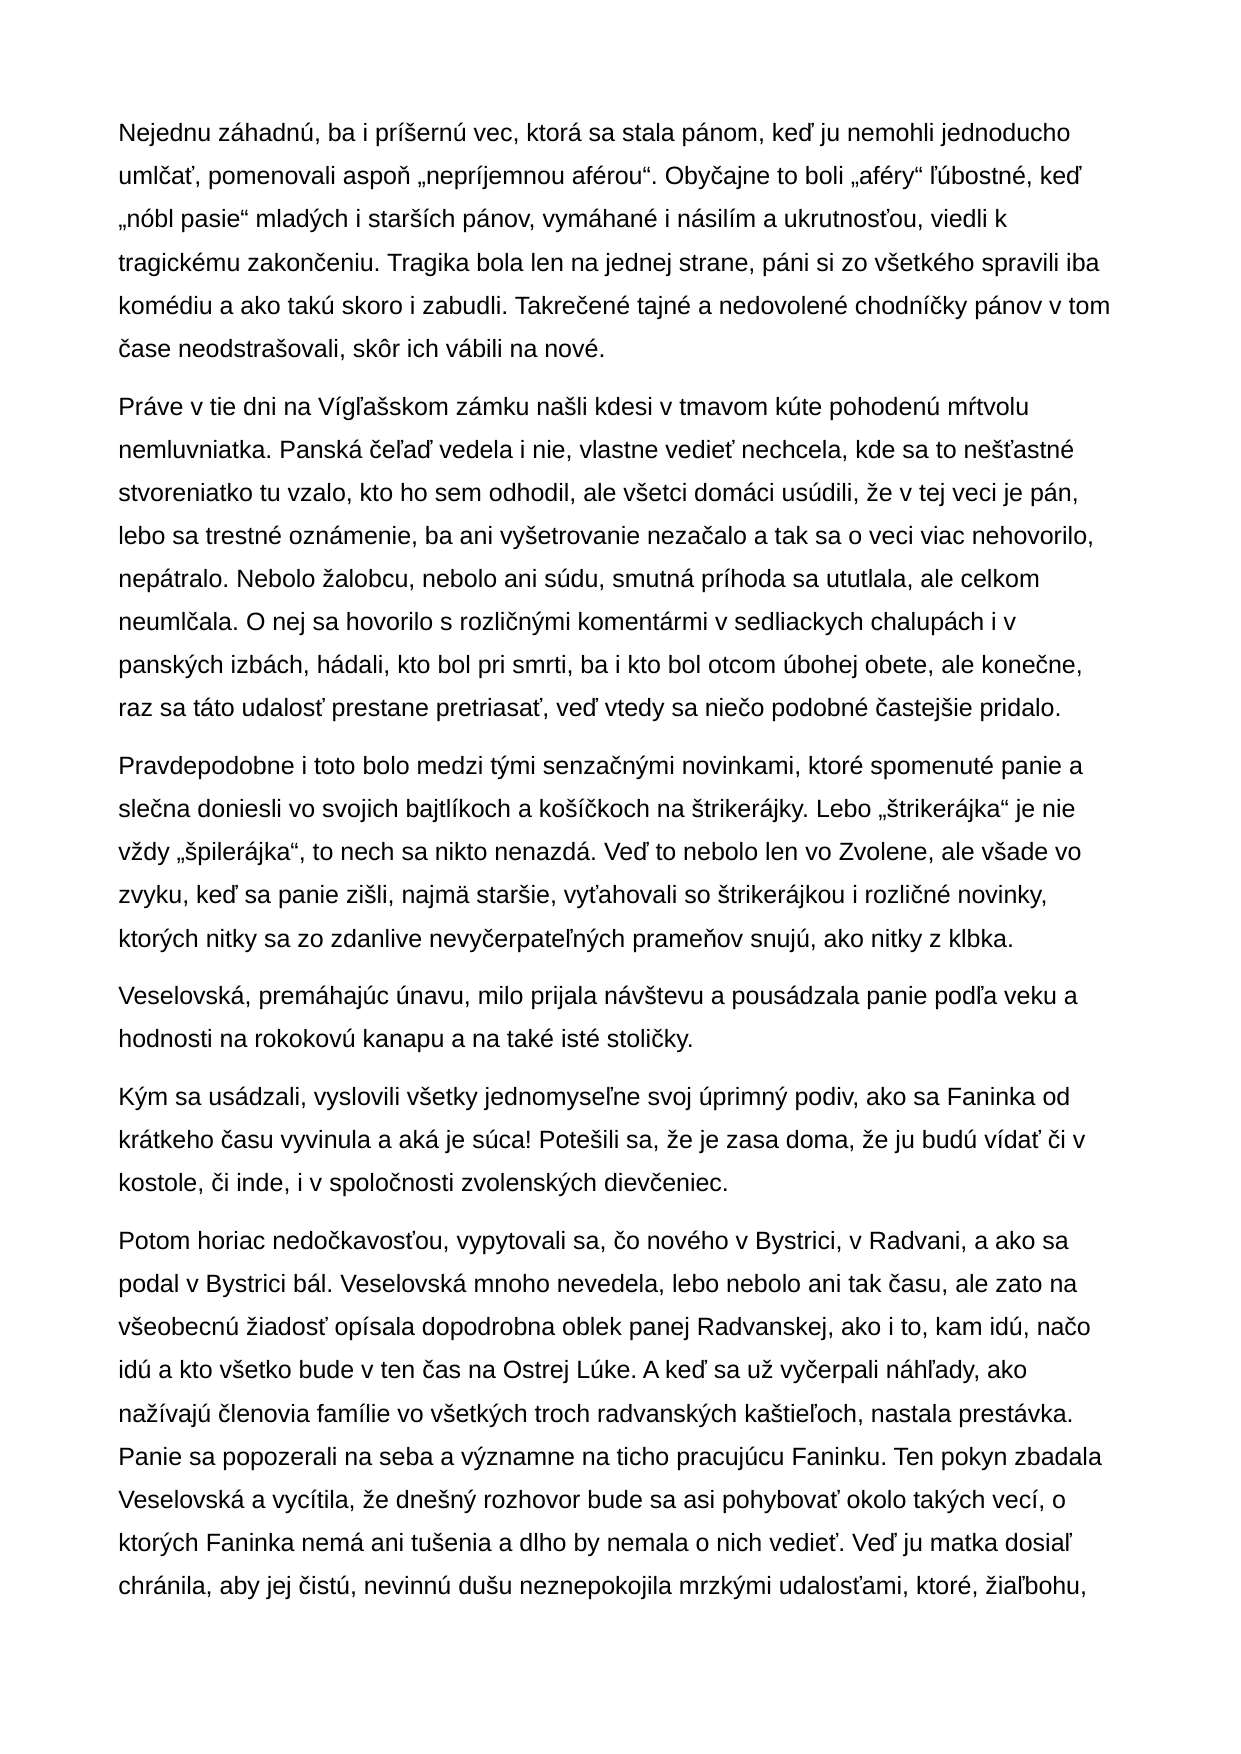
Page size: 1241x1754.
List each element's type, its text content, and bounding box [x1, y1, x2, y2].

text Práve v tie dni na Vígľašskom zámku našli kdesi v tmavom kúte pohodenú mŕtvolu nemluvniatka. Panská čeľaď vedela i nie, vlastne vedieť nechcela, kde sa to nešťastné stvoreniatko tu vzalo, kto ho sem odhodil, ale všetci domáci usúdili, že v tej veci je pán, lebo sa trestné oznámenie, ba ani vyšetrovanie nezačalo a tak sa o veci viac nehovorilo, nepátralo. Nebolo žalobcu, nebolo ani súdu, smutná príhoda sa ututlala, ale celkom neumlčala. O nej sa hovorilo s rozličnými komentármi v sedliackych chalupách i v panských izbách, hádali, kto bol pri smrti, ba i kto bol otcom úbohej obete, ale konečne, raz sa táto udalosť prestane pretriasať, veď vtedy sa niečo podobné častejšie pridalo. [118, 391, 1122, 722]
text Potom horiac nedočkavosťou, vypytovali sa, čo nového v Bystrici, v Radvani, a ako sa podal v Bystrici bál. Veselovská mnoho nevedela, lebo nebolo ani tak času, ale zato na všeobecnú žiadosť opísala dopodrobna oblek panej Radvanskej, ako i to, kam idú, načo idú a kto všetko bude v ten čas na Ostrej Lúke. A keď sa už vyčerpali náhľady, ako nažívajú členovia famílie vo všetkých troch radvanských kaštieľoch, nastala prestávka. Panie sa popozerali na seba a významne na ticho pracujúcu Faninku. Ten pokyn zbadala Veselovská a vycítila, že dnešný rozhovor bude sa asi pohybovať okolo takých vecí, o ktorých Faninka nemá ani tušenia a dlho by nemala o nich vedieť. Veď ju matka dosiaľ chránila, aby jej čistú, nevinnú dušu neznepokojila mrzkými udalosťami, ktoré, žiaľbohu, [118, 1226, 1122, 1600]
text Kým sa usádzali, vyslovili všetky jednomyseľne svoj úprimný podiv, ako sa Faninka od krátkeho času vyvinula a aká je súca! Potešili sa, že je zasa doma, že ju budú vídať či v kostole, či inde, i v spoločnosti zvolenských dievčeniec. [118, 1082, 1122, 1197]
text Nejednu záhadnú, ba i príšernú vec, ktorá sa stala pánom, keď ju nemohli jednoducho umlčať, pomenovali aspoň „nepríjemnou aférou“. Obyčajne to boli „aféry“ ľúbostné, keď „nóbl pasie“ mladých i starších pánov, vymáhané i násilím a ukrutnosťou, viedli k tragickému zakončeniu. Tragika bola len na jednej strane, páni si zo všetkého spravili iba komédiu a ako takú skoro i zabudli. Takrečené tajné a nedovolené chodníčky pánov v tom čase neodstrašovali, skôr ich vábili na nové. [118, 118, 1122, 362]
text Pravdepodobne i toto bolo medzi tými senzačnými novinkami, ktoré spomenuté panie a slečna doniesli vo svojich bajtlíkoch a košíčkoch na štrikerájky. Lebo „štrikerájka“ je nie vždy „špilerájka“, to nech sa nikto nenazdá. Veď to nebolo len vo Zvolene, ale všade vo zvyku, keď sa panie zišli, najmä staršie, vyťahovali so štrikerájkou i rozličné novinky, ktorých nitky sa zo zdanlive nevyčerpateľných prameňov snujú, ako nitky z klbka. [118, 751, 1122, 952]
text Veselovská, premáhajúc únavu, milo prijala návštevu a pousádzala panie podľa veku a hodnosti na rokokovú kanapu a na také isté stoličky. [118, 981, 1122, 1053]
